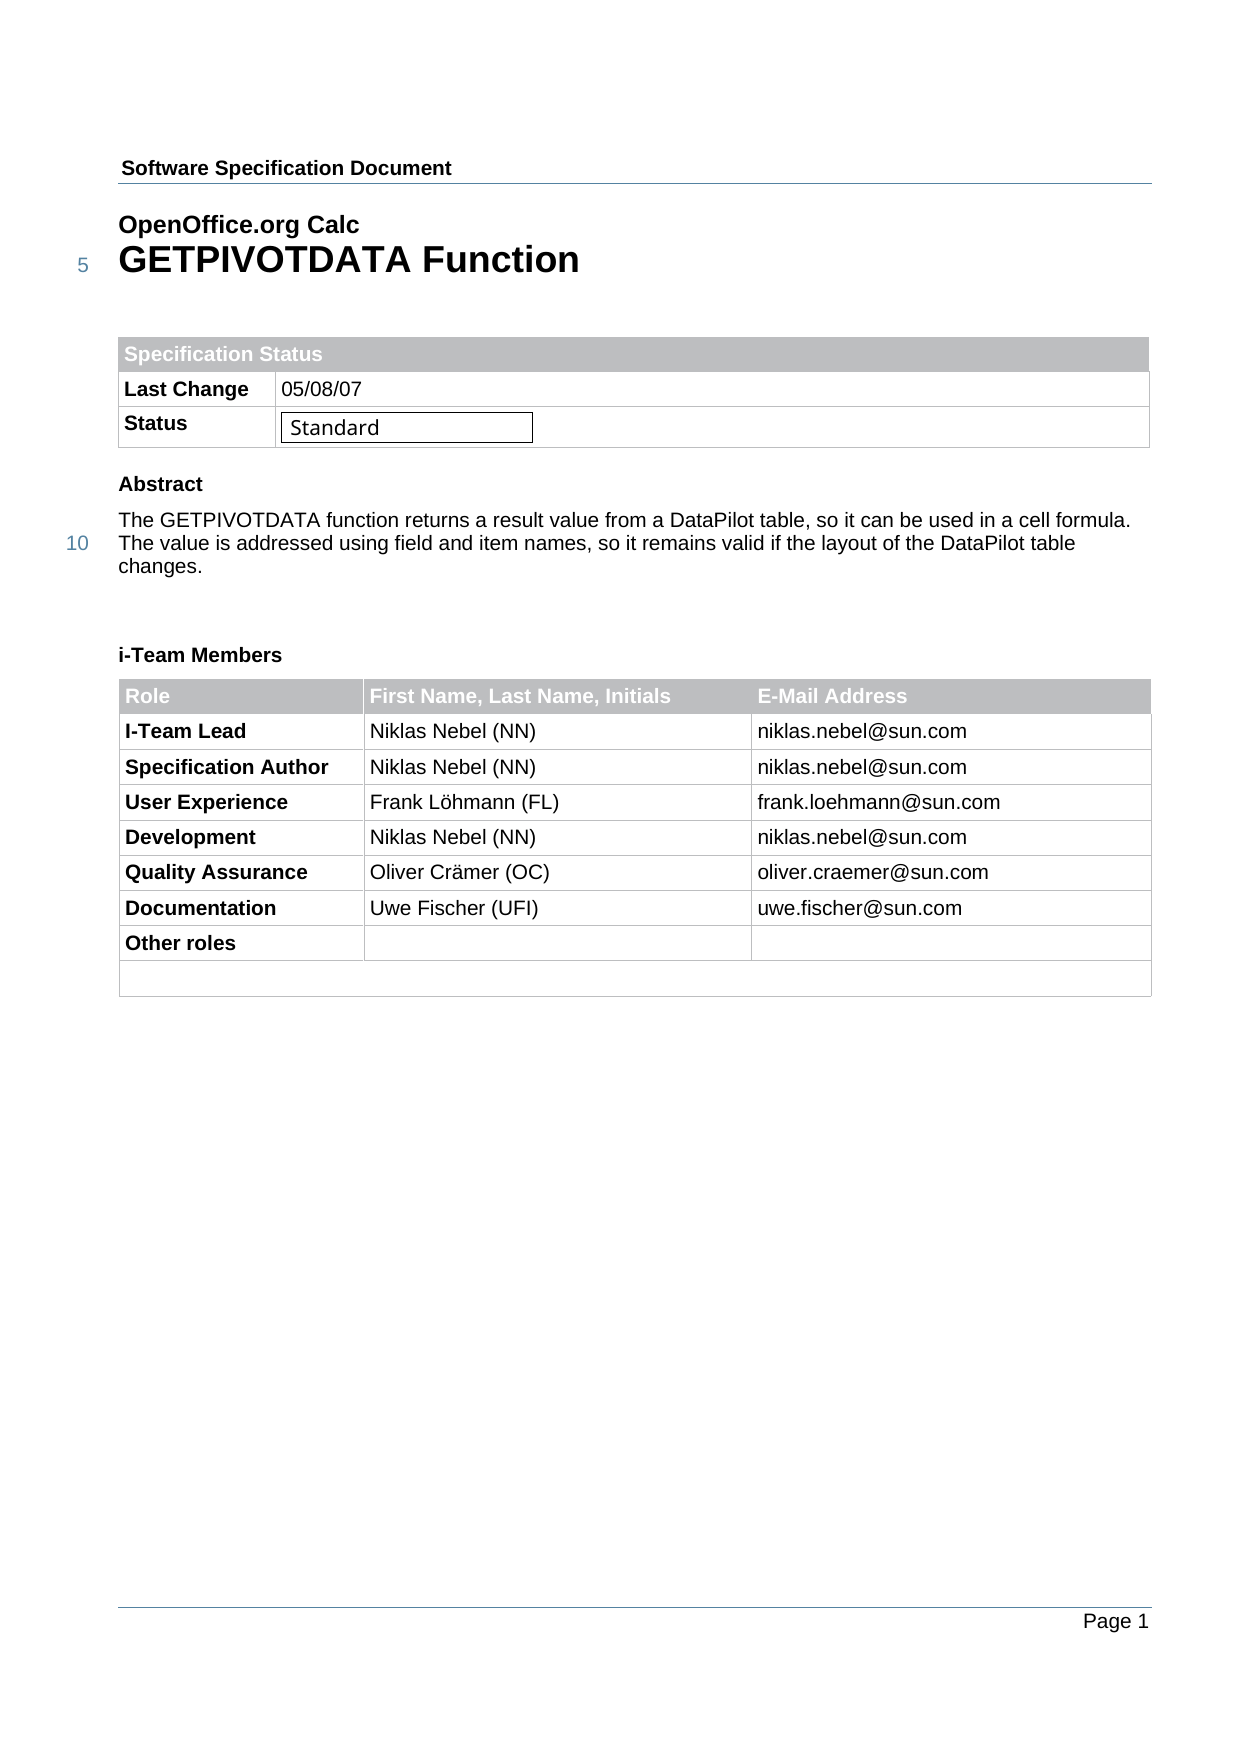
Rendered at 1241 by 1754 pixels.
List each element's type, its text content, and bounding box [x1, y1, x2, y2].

table_cell niklas.nebel@sun.com [752, 821, 1151, 855]
table_cell Last Change [119, 372, 275, 406]
table_cell Niklas Nebel (NN) [365, 750, 751, 784]
table_cell niklas.nebel@sun.com [752, 714, 1151, 749]
table_header Specification Status [118, 337, 1149, 371]
table_cell Niklas Nebel (NN) [365, 714, 751, 749]
table_cell Oliver Crämer (OC) [365, 856, 751, 890]
text The GETPIVOTDATA function returns a result value from a DataPilot table, so it can be used in a cell formula. The value is addressed using field and item names, so it remains valid if the layout of the DataPilot table changes. [118, 508, 1152, 578]
table_cell niklas.nebel@sun.com [752, 750, 1151, 784]
subtitle Abstract [118, 472, 1152, 496]
subtitle i-Team Members [118, 643, 1152, 667]
table_cell PRELIMINARY status is the initial conception of a specification. STANDARD A specification with status Standard is considered to be stable and has the approval of the i-Team. OBSOLETE An Obsolete specification is a specification that has been identified unnecessary. For example due to; technology changes or changes in other standards or specifications. [276, 407, 1149, 447]
text OpenOffice.org Calc [118, 211, 1152, 239]
table_cell Other roles [120, 926, 363, 960]
table_cell uwe.fischer@sun.com [752, 891, 1151, 925]
table_cell Status [119, 407, 275, 447]
table_cell [120, 961, 1151, 996]
table_cell Development [120, 821, 363, 855]
text Software Specification Document [118, 154, 1152, 183]
table_cell Documentation [120, 891, 363, 925]
table_cell Quality Assurance [120, 856, 363, 890]
table_cell [752, 926, 1151, 960]
table_cell I-Team Lead [120, 714, 363, 749]
table_cell Niklas Nebel (NN) [365, 821, 751, 855]
table_header First Name, Last Name, Initials [364, 679, 751, 714]
table_cell Frank Löhmann (FL) [365, 785, 751, 820]
table_cell 05/08/07 [276, 372, 1149, 406]
table_cell oliver.craemer@sun.com [752, 856, 1151, 890]
text GETPIVOTDATA Function [118, 239, 1152, 281]
table_header E-Mail Address [751, 679, 1151, 714]
table_cell [365, 926, 751, 960]
table_header Role [119, 679, 363, 714]
table_cell Uwe Fischer (UFI) [365, 891, 751, 925]
table_cell Specification Author [120, 750, 363, 784]
table_cell frank.loehmann@sun.com [752, 785, 1151, 820]
table_cell User Experience [120, 785, 363, 820]
